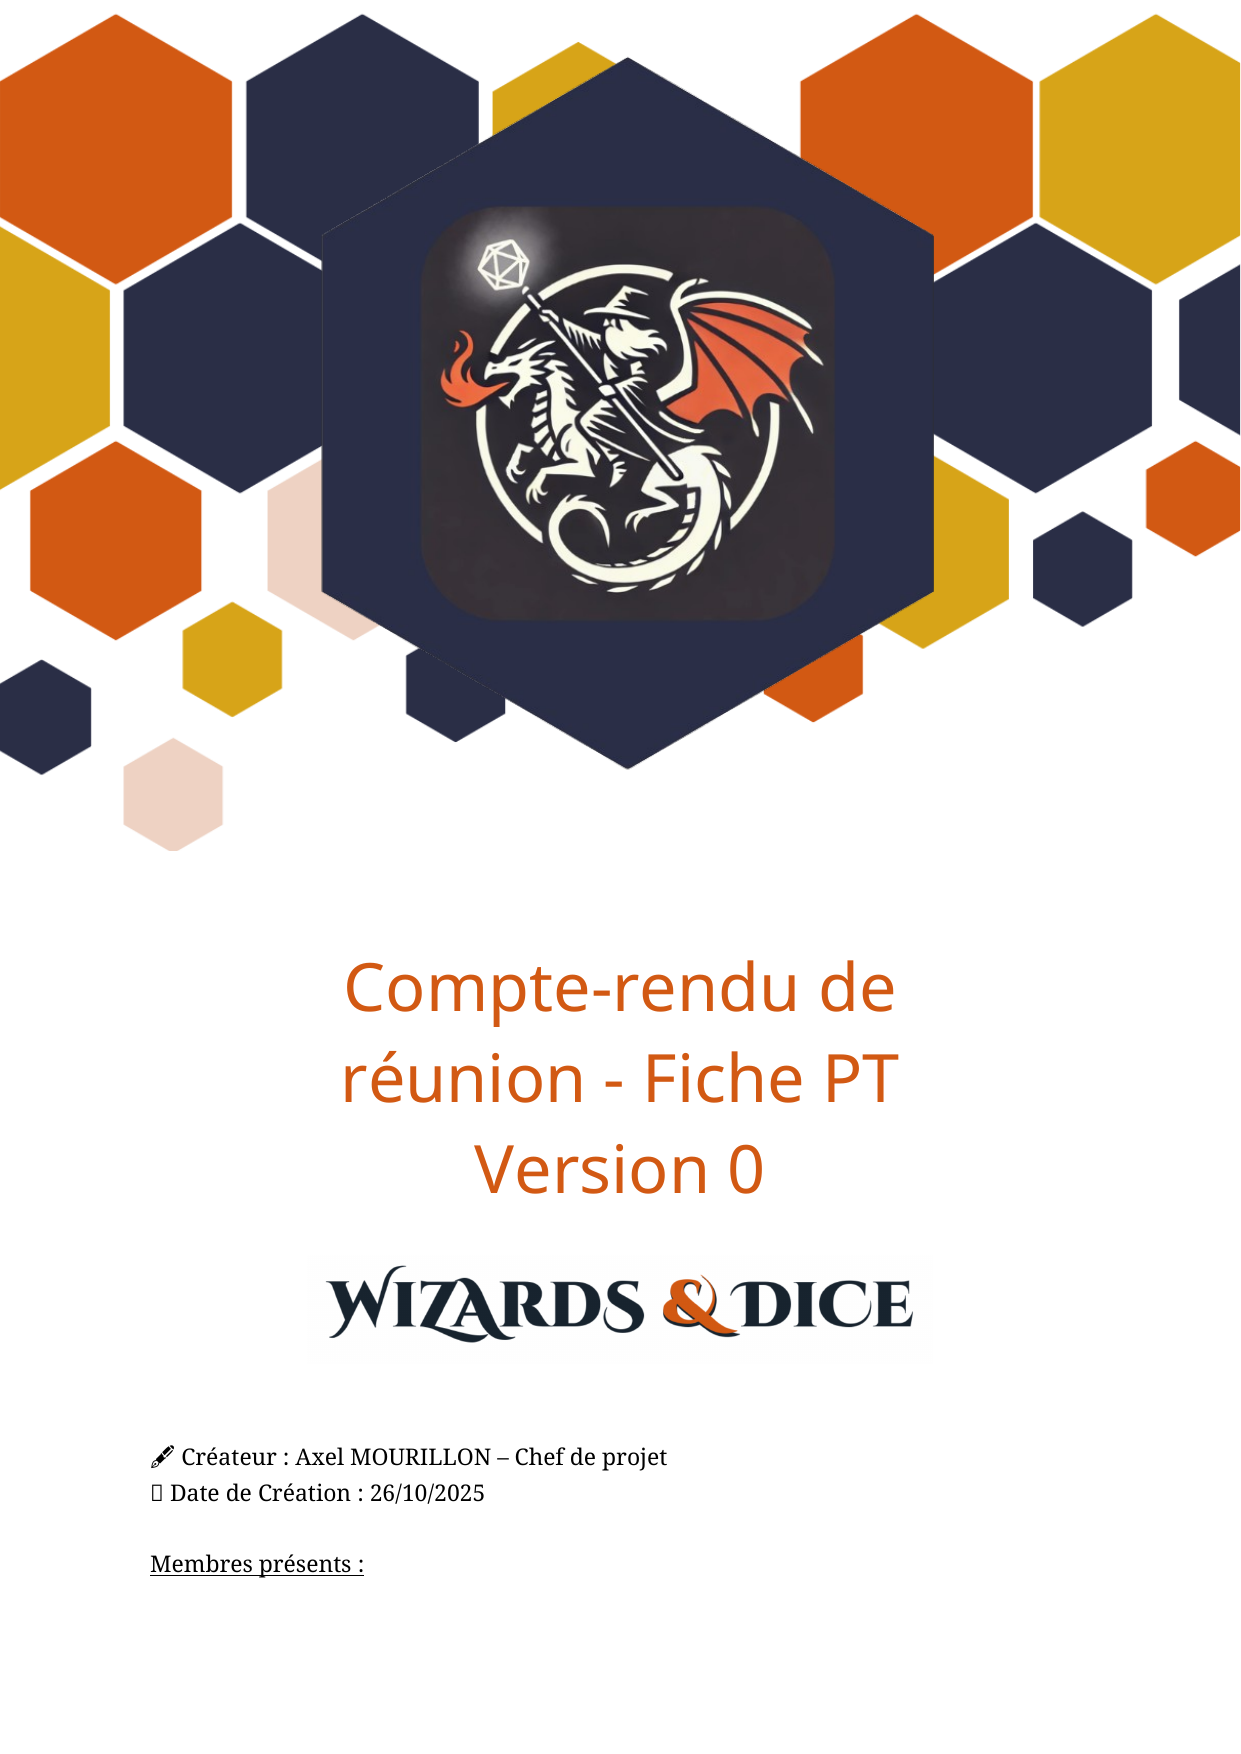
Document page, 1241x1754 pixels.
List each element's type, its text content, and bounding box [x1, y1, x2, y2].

picture [0, 0, 1241, 851]
text 🖋️ Créateur : Axel MOURILLON – Chef de projet [150, 1441, 1090, 1472]
picture [307, 1255, 934, 1364]
text 📅 Date de Création : 26/10/2025 [150, 1477, 1090, 1508]
text Membres présents : [150, 1548, 1090, 1580]
title Compte-rendu de réunion - Fiche PT Version 0 [150, 941, 1090, 1213]
